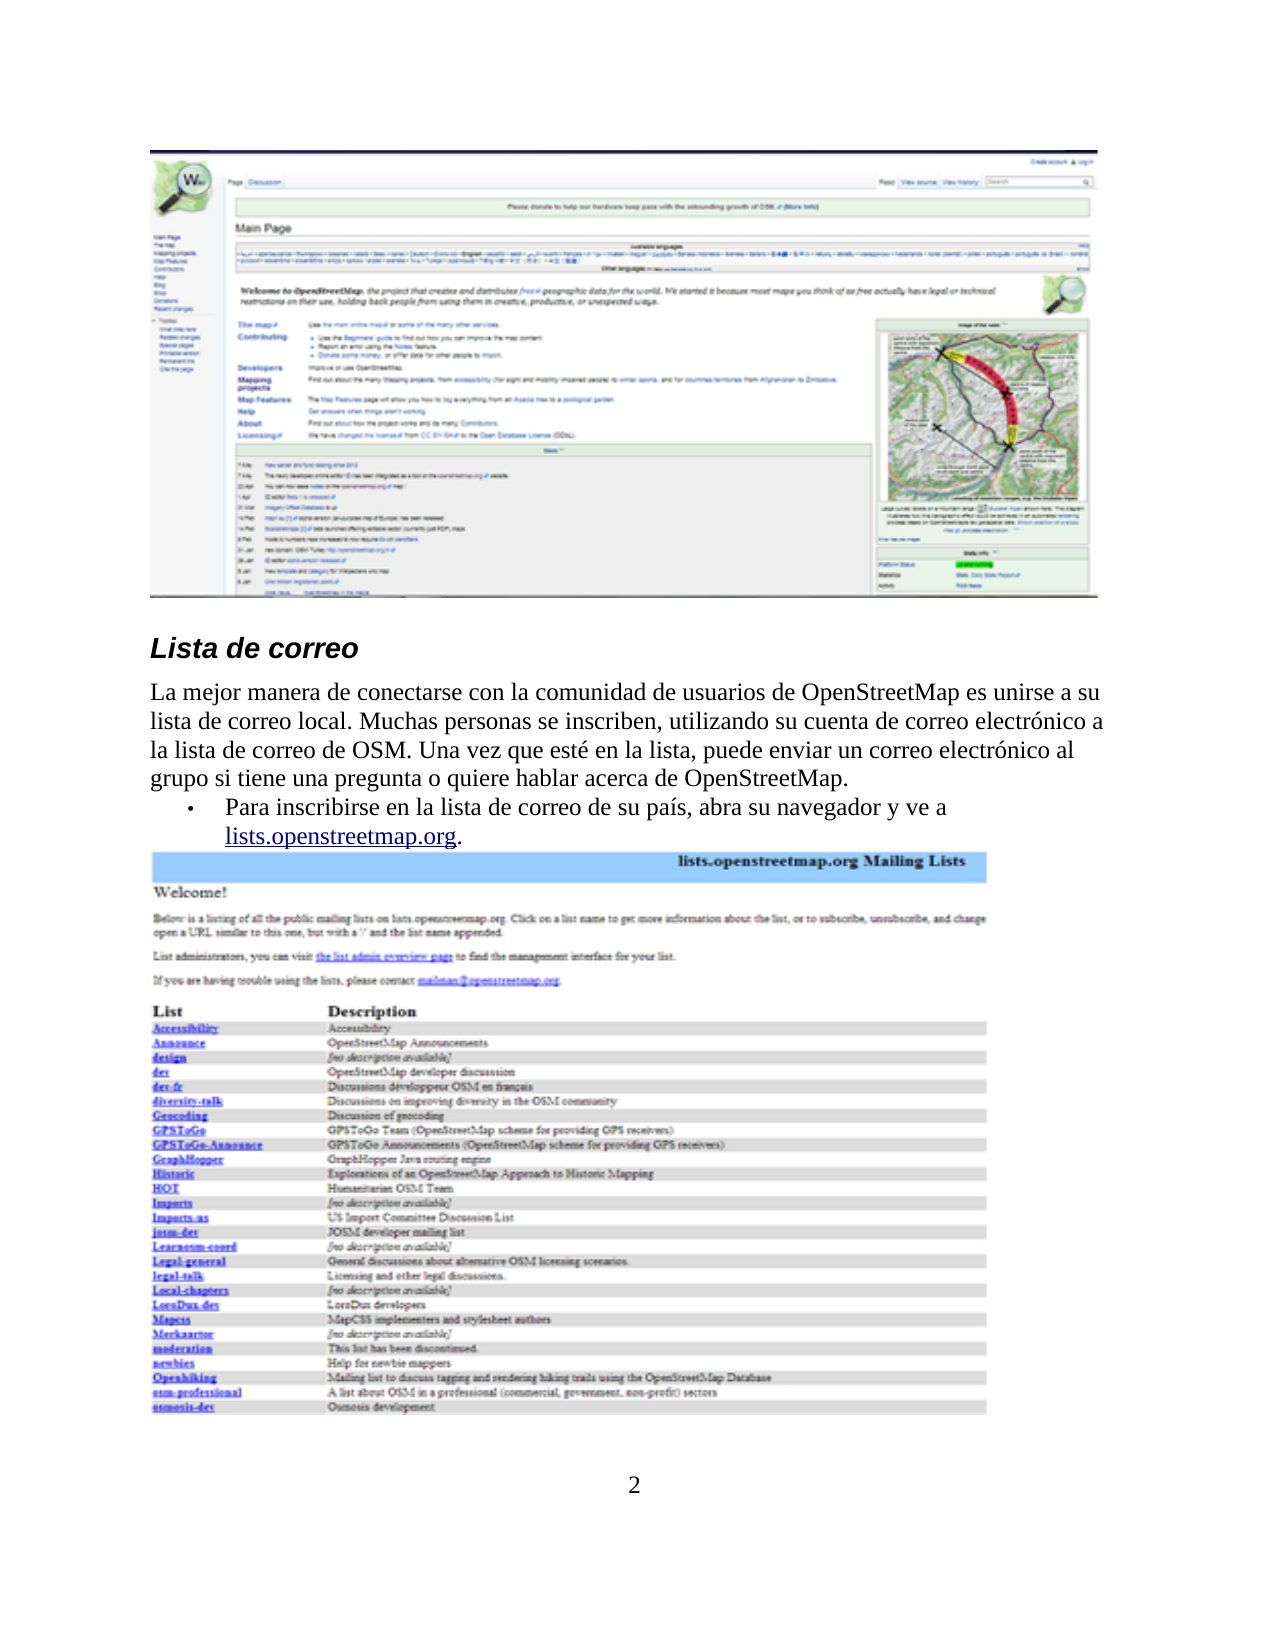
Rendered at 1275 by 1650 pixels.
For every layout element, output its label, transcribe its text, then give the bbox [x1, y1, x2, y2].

subtitle Lista de correo [150, 631, 1125, 665]
text La mejor manera de conectarse con la comunidad de usuarios de OpenStreetMap es unirse a su lista de correo local. Muchas personas se inscriben, utilizando su cuenta de correo electrónico a la lista de correo de OSM. Una vez que esté en la lista, puede enviar un correo electrónico al grupo si tiene una pregunta o quiere hablar acerca de OpenStreetMap. [150, 677, 1125, 792]
picture [150, 849, 987, 1415]
picture [150, 150, 1098, 598]
list Para inscribirse en la lista de correo de su país, abra su navegador y ve a lists.openstreetmap.org. [187, 792, 1125, 850]
